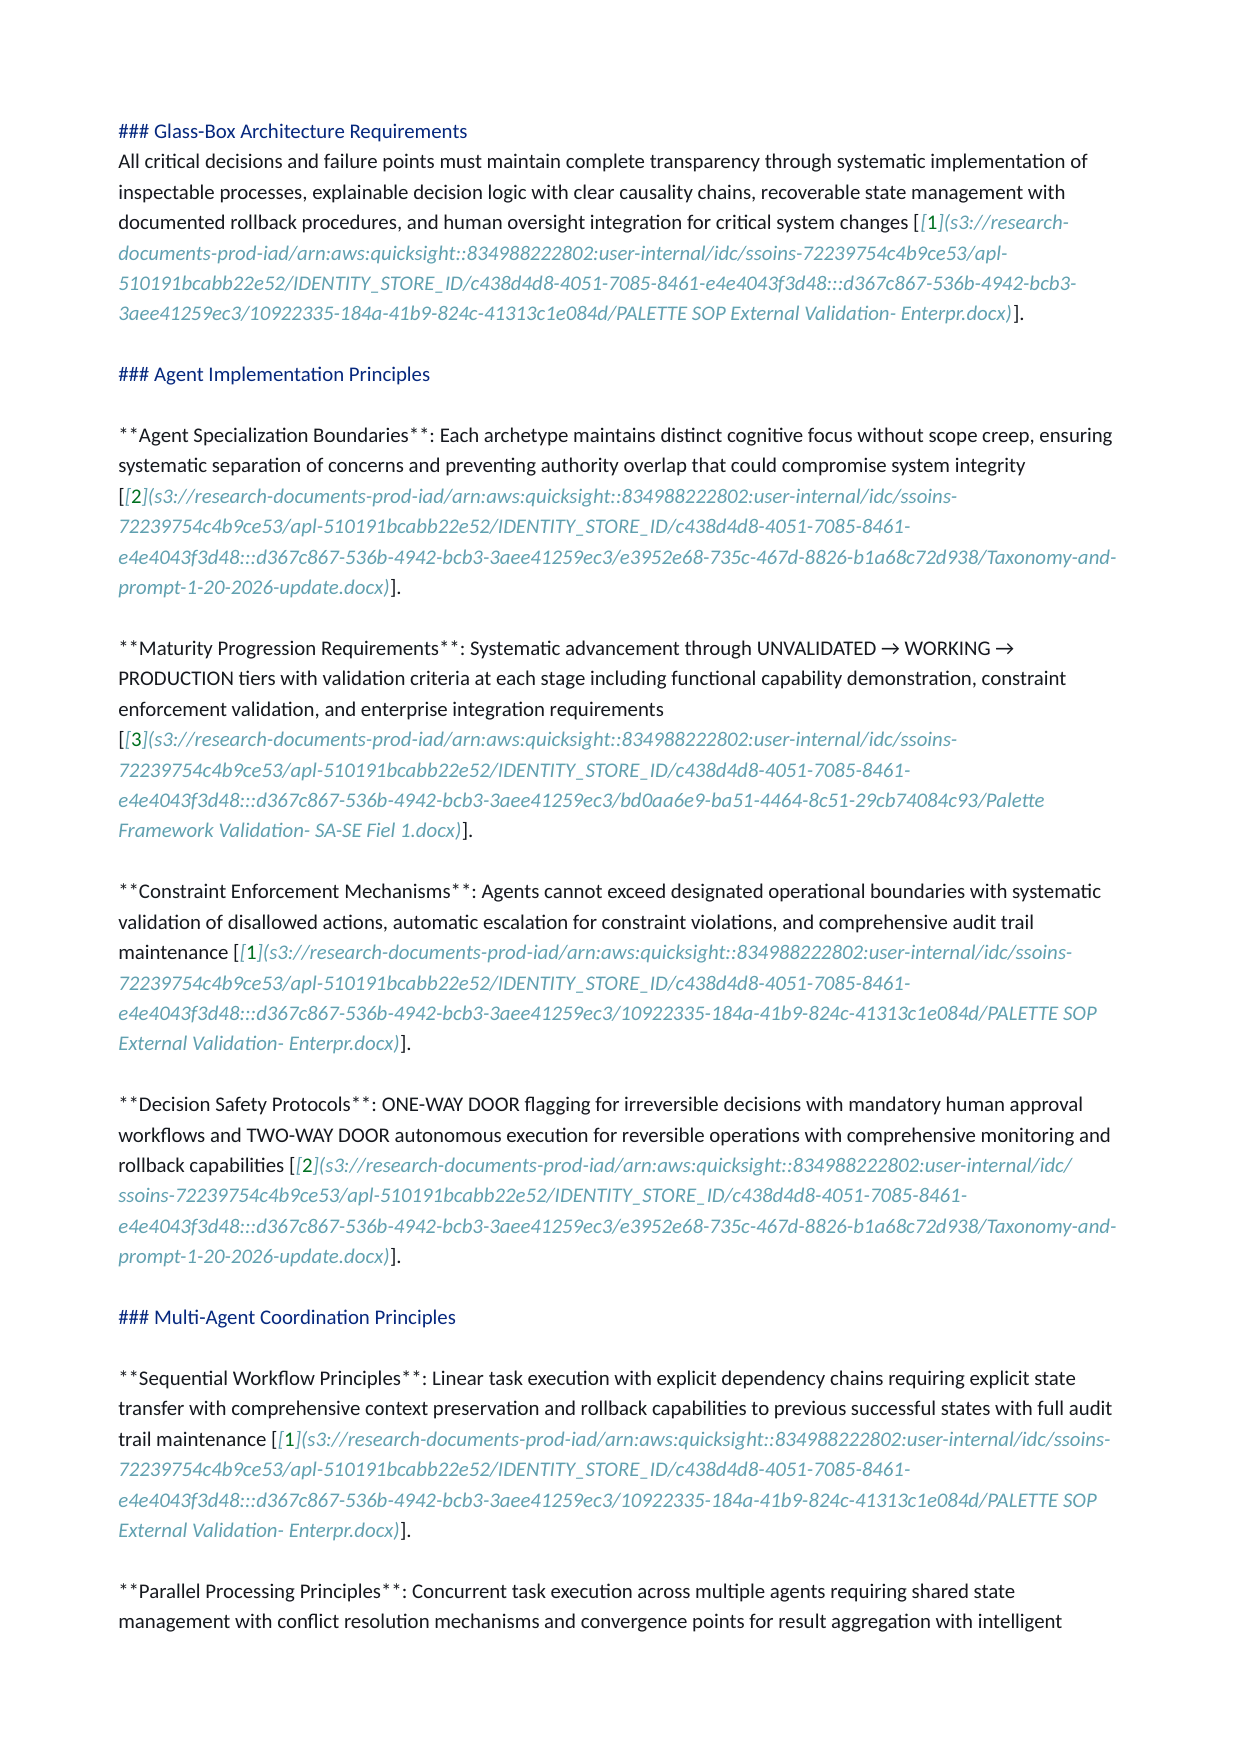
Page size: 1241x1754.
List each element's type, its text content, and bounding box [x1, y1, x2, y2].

text ### Glass-Box Architecture Requirements All critical decisions and failure points must maintain complete transparency through systematic implementation of inspectable processes, explainable decision logic with clear causality chains, recoverable state management with documented rollback procedures, and human oversight integration for critical system changes [[1](s3://research-documents-prod-iad/arn:aws:quicksight::834988222802:user-internal/idc/ssoins-72239754c4b9ce53/apl-510191bcabb22e52/IDENTITY_STORE_ID/c438d4d8-4051-7085-8461-e4e4043f3d48:::d367c867-536b-4942-bcb3-3aee41259ec3/10922335-184a-41b9-824c-41313c1e084d/PALETTE SOP External Validation- Enterpr.docx)]. ### Agent Implementation Principles **Agent Specialization Boundaries**: Each archetype maintains distinct cognitive focus without scope creep, ensuring systematic separation of concerns and preventing authority overlap that could compromise system integrity [[2](s3://research-documents-prod-iad/arn:aws:quicksight::834988222802:user-internal/idc/ssoins-72239754c4b9ce53/apl-510191bcabb22e52/IDENTITY_STORE_ID/c438d4d8-4051-7085-8461-e4e4043f3d48:::d367c867-536b-4942-bcb3-3aee41259ec3/e3952e68-735c-467d-8826-b1a68c72d938/Taxonomy-and-prompt-1-20-2026-update.docx)]. **Maturity Progression Requirements**: Systematic advancement through UNVALIDATED → WORKING → PRODUCTION tiers with validation criteria at each stage including functional capability demonstration, constraint enforcement validation, and enterprise integration requirements [[3](s3://research-documents-prod-iad/arn:aws:quicksight::834988222802:user-internal/idc/ssoins-72239754c4b9ce53/apl-510191bcabb22e52/IDENTITY_STORE_ID/c438d4d8-4051-7085-8461-e4e4043f3d48:::d367c867-536b-4942-bcb3-3aee41259ec3/bd0aa6e9-ba51-4464-8c51-29cb74084c93/Palette Framework Validation- SA-SE Fiel 1.docx)]. **Constraint Enforcement Mechanisms**: Agents cannot exceed designated operational boundaries with systematic validation of disallowed actions, automatic escalation for constraint violations, and comprehensive audit trail maintenance [[1](s3://research-documents-prod-iad/arn:aws:quicksight::834988222802:user-internal/idc/ssoins-72239754c4b9ce53/apl-510191bcabb22e52/IDENTITY_STORE_ID/c438d4d8-4051-7085-8461-e4e4043f3d48:::d367c867-536b-4942-bcb3-3aee41259ec3/10922335-184a-41b9-824c-41313c1e084d/PALETTE SOP External Validation- Enterpr.docx)]. **Decision Safety Protocols**: ONE-WAY DOOR flagging for irreversible decisions with mandatory human approval workflows and TWO-WAY DOOR autonomous execution for reversible operations with comprehensive monitoring and rollback capabilities [[2](s3://research-documents-prod-iad/arn:aws:quicksight::834988222802:user-internal/idc/ssoins-72239754c4b9ce53/apl-510191bcabb22e52/IDENTITY_STORE_ID/c438d4d8-4051-7085-8461-e4e4043f3d48:::d367c867-536b-4942-bcb3-3aee41259ec3/e3952e68-735c-467d-8826-b1a68c72d938/Taxonomy-and-prompt-1-20-2026-update.docx)]. ### Multi-Agent Coordination Principles **Sequential Workflow Principles**: Linear task execution with explicit dependency chains requiring explicit state transfer with comprehensive context preservation and rollback capabilities to previous successful states with full audit trail maintenance [[1](s3://research-documents-prod-iad/arn:aws:quicksight::834988222802:user-internal/idc/ssoins-72239754c4b9ce53/apl-510191bcabb22e52/IDENTITY_STORE_ID/c438d4d8-4051-7085-8461-e4e4043f3d48:::d367c867-536b-4942-bcb3-3aee41259ec3/10922335-184a-41b9-824c-41313c1e084d/PALETTE SOP External Validation- Enterpr.docx)]. **Parallel Processing Principles**: Concurrent task execution across multiple agents requiring shared state management with conflict resolution mechanisms and convergence points for result aggregation with intelligent [118, 118, 1122, 1634]
